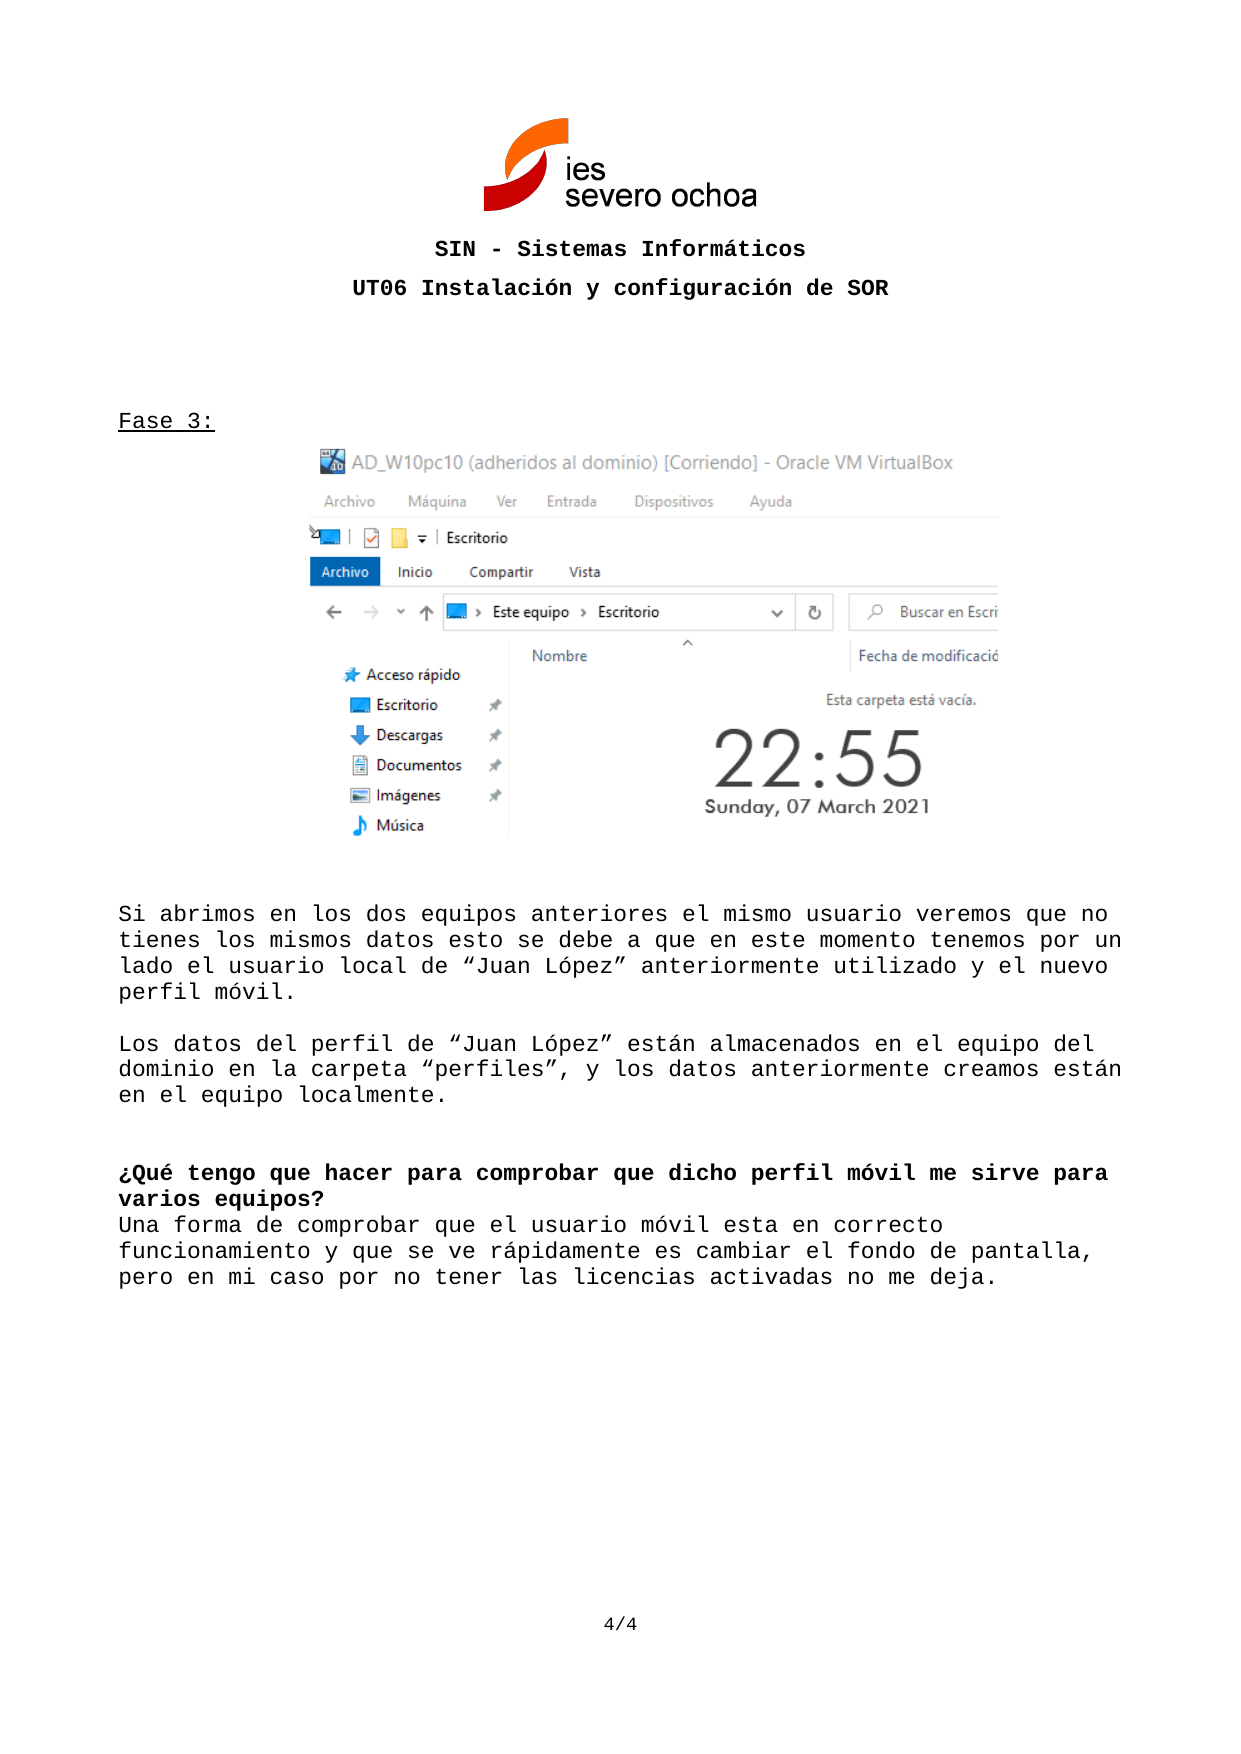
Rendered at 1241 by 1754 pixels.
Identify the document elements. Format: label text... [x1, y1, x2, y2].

text Si abrimos en los dos equipos anteriores el mismo usuario veremos que no tienes los mismos datos esto se debe a que en este momento tenemos por un lado el usuario local de “Juan López” anteriormente utilizado y el nuevo perfil móvil. [118, 902, 1122, 1006]
picture [483, 118, 757, 211]
text Los datos del perfil de “Juan López” están almacenados en el equipo del dominio en la carpeta “perfiles”, y los datos anteriormente creamos están en el equipo localmente. [118, 1032, 1122, 1110]
text Una forma de comprobar que el usuario móvil esta en correcto funcionamiento y que se ve rápidamente es cambiar el fondo de pantalla, pero en mi caso por no tener las licencias activadas no me deja. [118, 1213, 1122, 1291]
picture [309, 440, 999, 837]
text ¿Qué tengo que hacer para comprobar que dicho perfil móvil me sirve para varios equipos? [118, 1162, 1122, 1213]
text Fase 3: [118, 409, 1122, 435]
